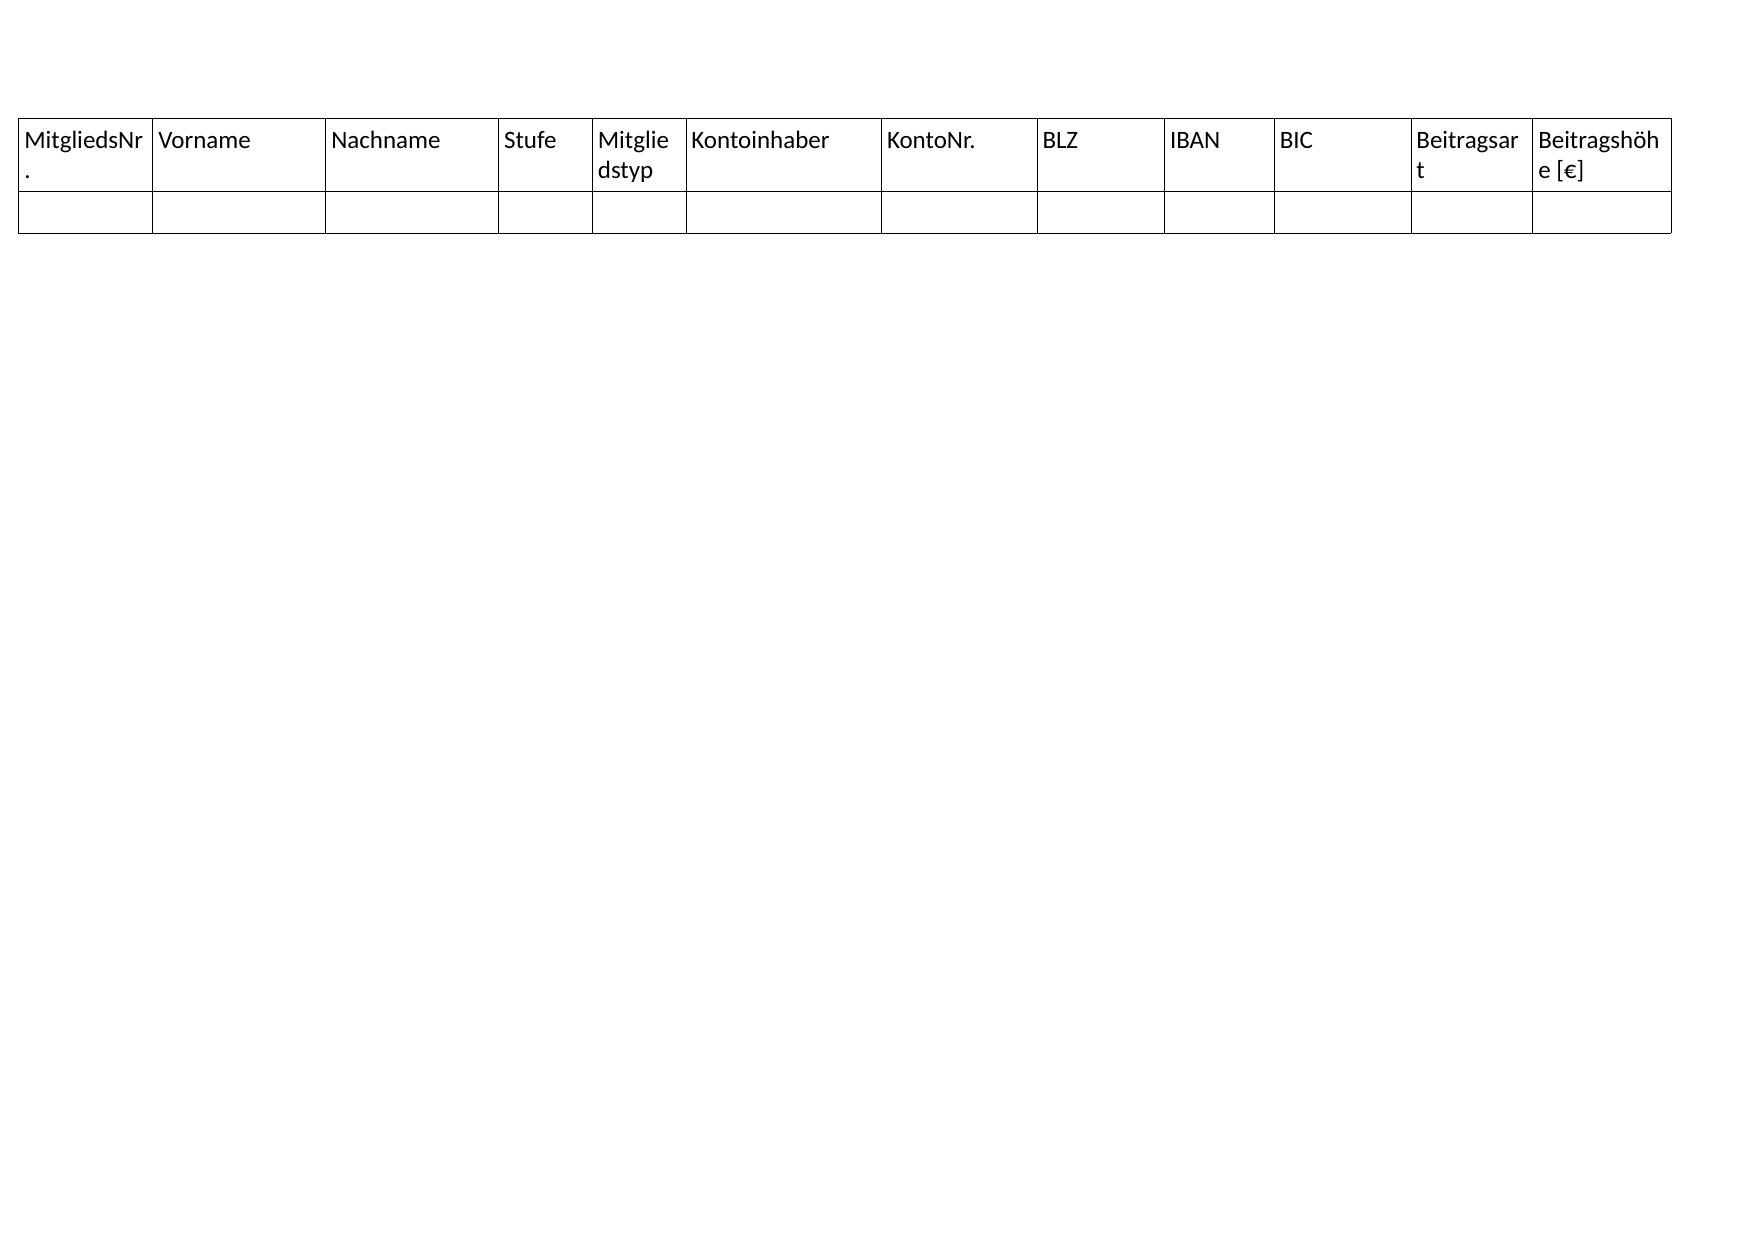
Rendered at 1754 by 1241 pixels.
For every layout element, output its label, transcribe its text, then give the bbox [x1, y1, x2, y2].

table_header Vorname [153, 119, 325, 191]
table_cell [1275, 192, 1411, 233]
table_cell [687, 192, 881, 233]
table_header Beitragshöhe [€] [1533, 119, 1671, 191]
table_cell [1165, 192, 1274, 233]
table_cell [1412, 192, 1532, 233]
table_header Kontoinhaber [687, 119, 881, 191]
table_cell [1038, 192, 1164, 233]
table_cell [1533, 192, 1671, 233]
table_header BLZ [1038, 119, 1164, 191]
table_header Beitragsart [1412, 119, 1532, 191]
table_cell [593, 192, 686, 233]
table_cell [19, 192, 152, 233]
table_header IBAN [1165, 119, 1274, 191]
table_cell [499, 192, 592, 233]
table_header MitgliedsNr. [19, 119, 152, 191]
table_cell [326, 192, 498, 233]
table_header Stufe [499, 119, 592, 191]
table_header KontoNr. [882, 119, 1037, 191]
table_cell [882, 192, 1037, 233]
table_header BIC [1275, 119, 1411, 191]
table_header Nachname [326, 119, 498, 191]
table_header Mitgliedstyp [593, 119, 686, 191]
table_cell [153, 192, 325, 233]
